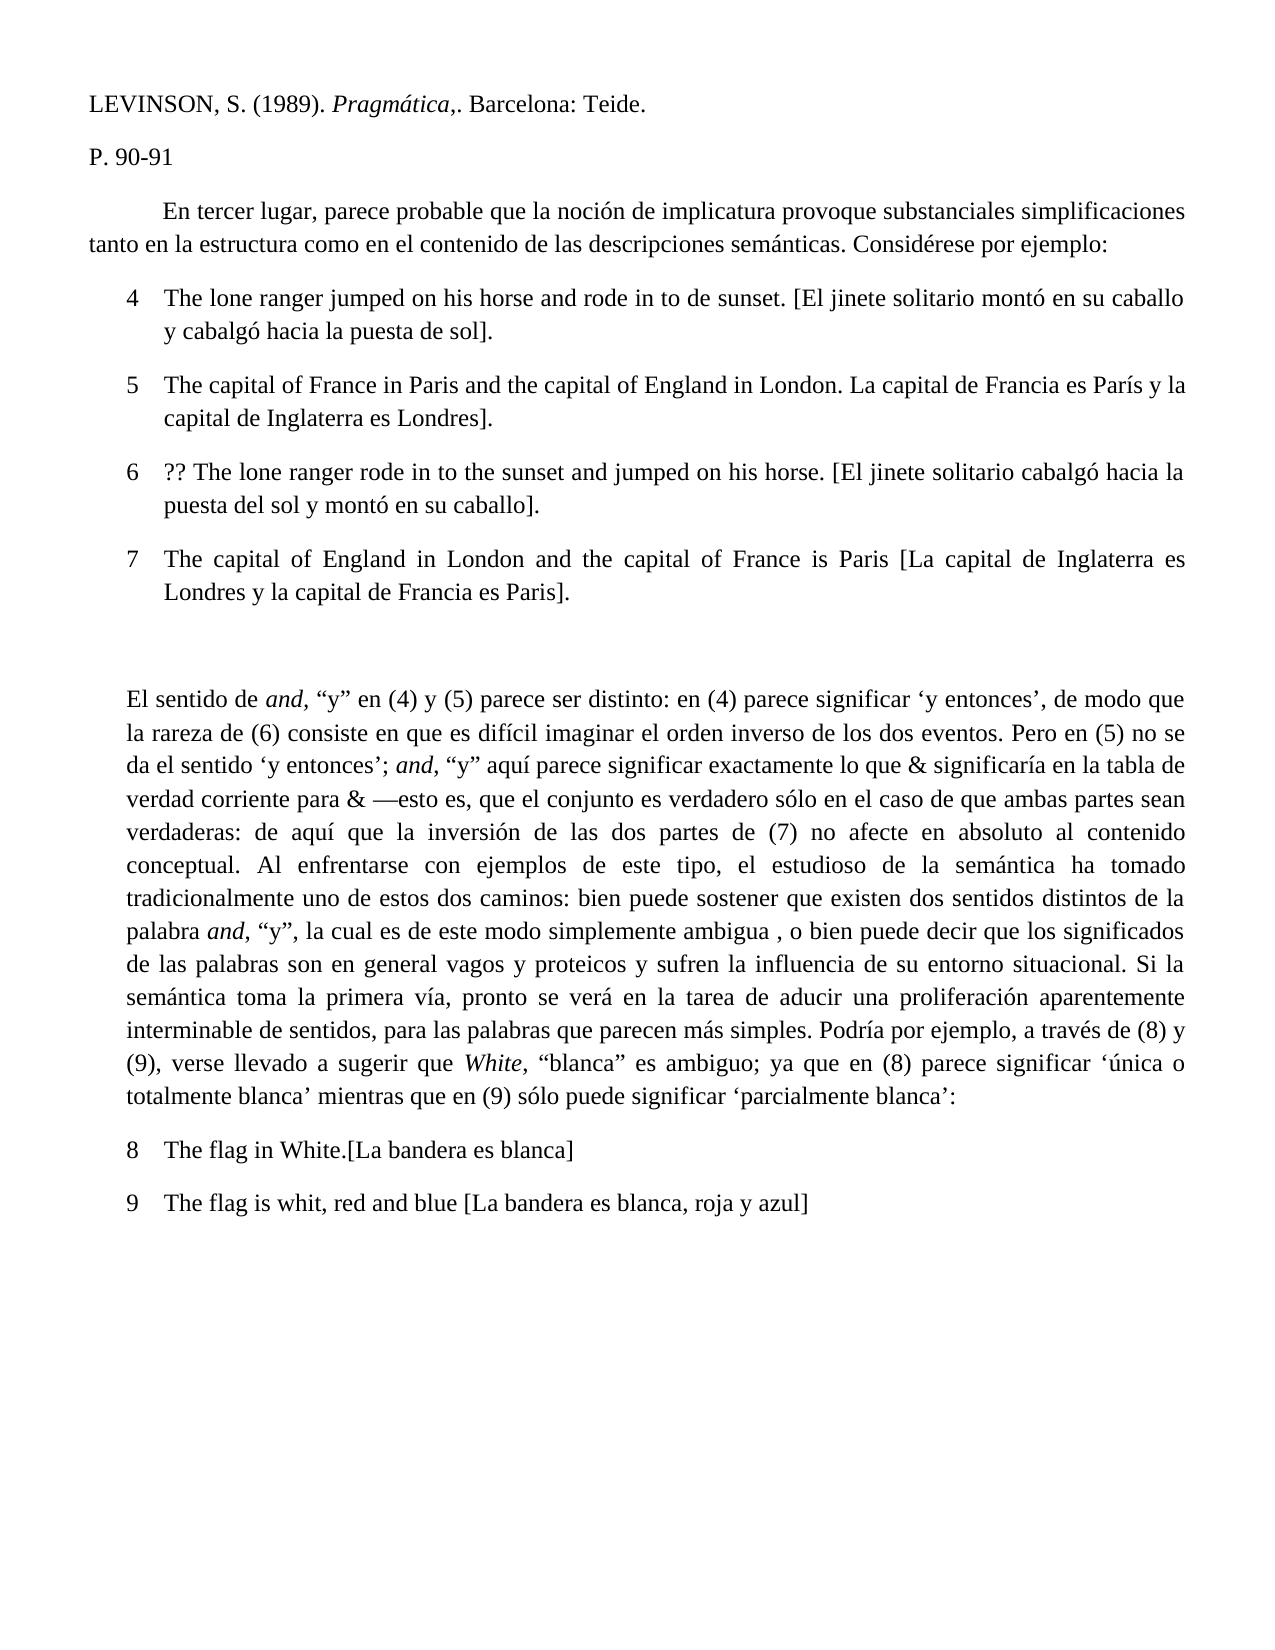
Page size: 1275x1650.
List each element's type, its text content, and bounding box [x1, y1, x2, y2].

text P. 90-91 [89, 142, 1186, 171]
list The flag is whit, red and blue [La bandera es blanca, roja y azul] [126, 1188, 1186, 1217]
list The capital of England in London and the capital of France is Paris [La capital de Inglaterra es Londres y la capital de Francia es Paris]. [126, 544, 1186, 606]
list The lone ranger jumped on his horse and rode in to de sunset. [El jinete solitario montó en su caballo y cabalgó hacia la puesta de sol]. [126, 283, 1186, 345]
list The capital of France in Paris and the capital of England in London. La capital de Francia es París y la capital de Inglaterra es Londres]. [126, 370, 1186, 432]
list ?? The lone ranger rode in to the sunset and jumped on his horse. [El jinete solitario cabalgó hacia la puesta del sol y montó en su caballo]. [126, 457, 1186, 519]
list The flag in White.[La bandera es blanca] [126, 1135, 1186, 1163]
text LEVINSON, S. (1989). Pragmática,. Barcelona: Teide. [89, 89, 1186, 117]
text En tercer lugar, parece probable que la noción de implicatura provoque substanciales simplificaciones tanto en la estructura como en el contenido de las descripciones semánticas. Considérese por ejemplo: [89, 196, 1186, 258]
text El sentido de and, “y” en (4) y (5) parece ser distinto: en (4) parece significar ‘y entonces’, de modo que la rareza de (6) consiste en que es difícil imaginar el orden inverso de los dos eventos. Pero en (5) no se da el sentido ‘y entonces’; and, “y” aquí parece significar exactamente lo que & significaría en la tabla de verdad corriente para & —esto es, que el conjunto es verdadero sólo en el caso de que ambas partes sean verdaderas: de aquí que la inversión de las dos partes de (7) no afecte en absoluto al contenido conceptual. Al enfrentarse con ejemplos de este tipo, el estudioso de la semántica ha tomado tradicionalmente uno de estos dos caminos: bien puede sostener que existen dos sentidos distintos de la palabra and, “y”, la cual es de este modo simplemente ambigua , o bien puede decir que los significados de las palabras son en general vagos y proteicos y sufren la influencia de su entorno situacional. Si la semántica toma la primera vía, pronto se verá en la tarea de aducir una proliferación aparentemente interminable de sentidos, para las palabras que parecen más simples. Podría por ejemplo, a través de (8) y (9), verse llevado a sugerir que White, “blanca” es ambiguo; ya que en (8) parece significar ‘única o totalmente blanca’ mientras que en (9) sólo puede significar ‘parcialmente blanca’: [126, 684, 1186, 1109]
